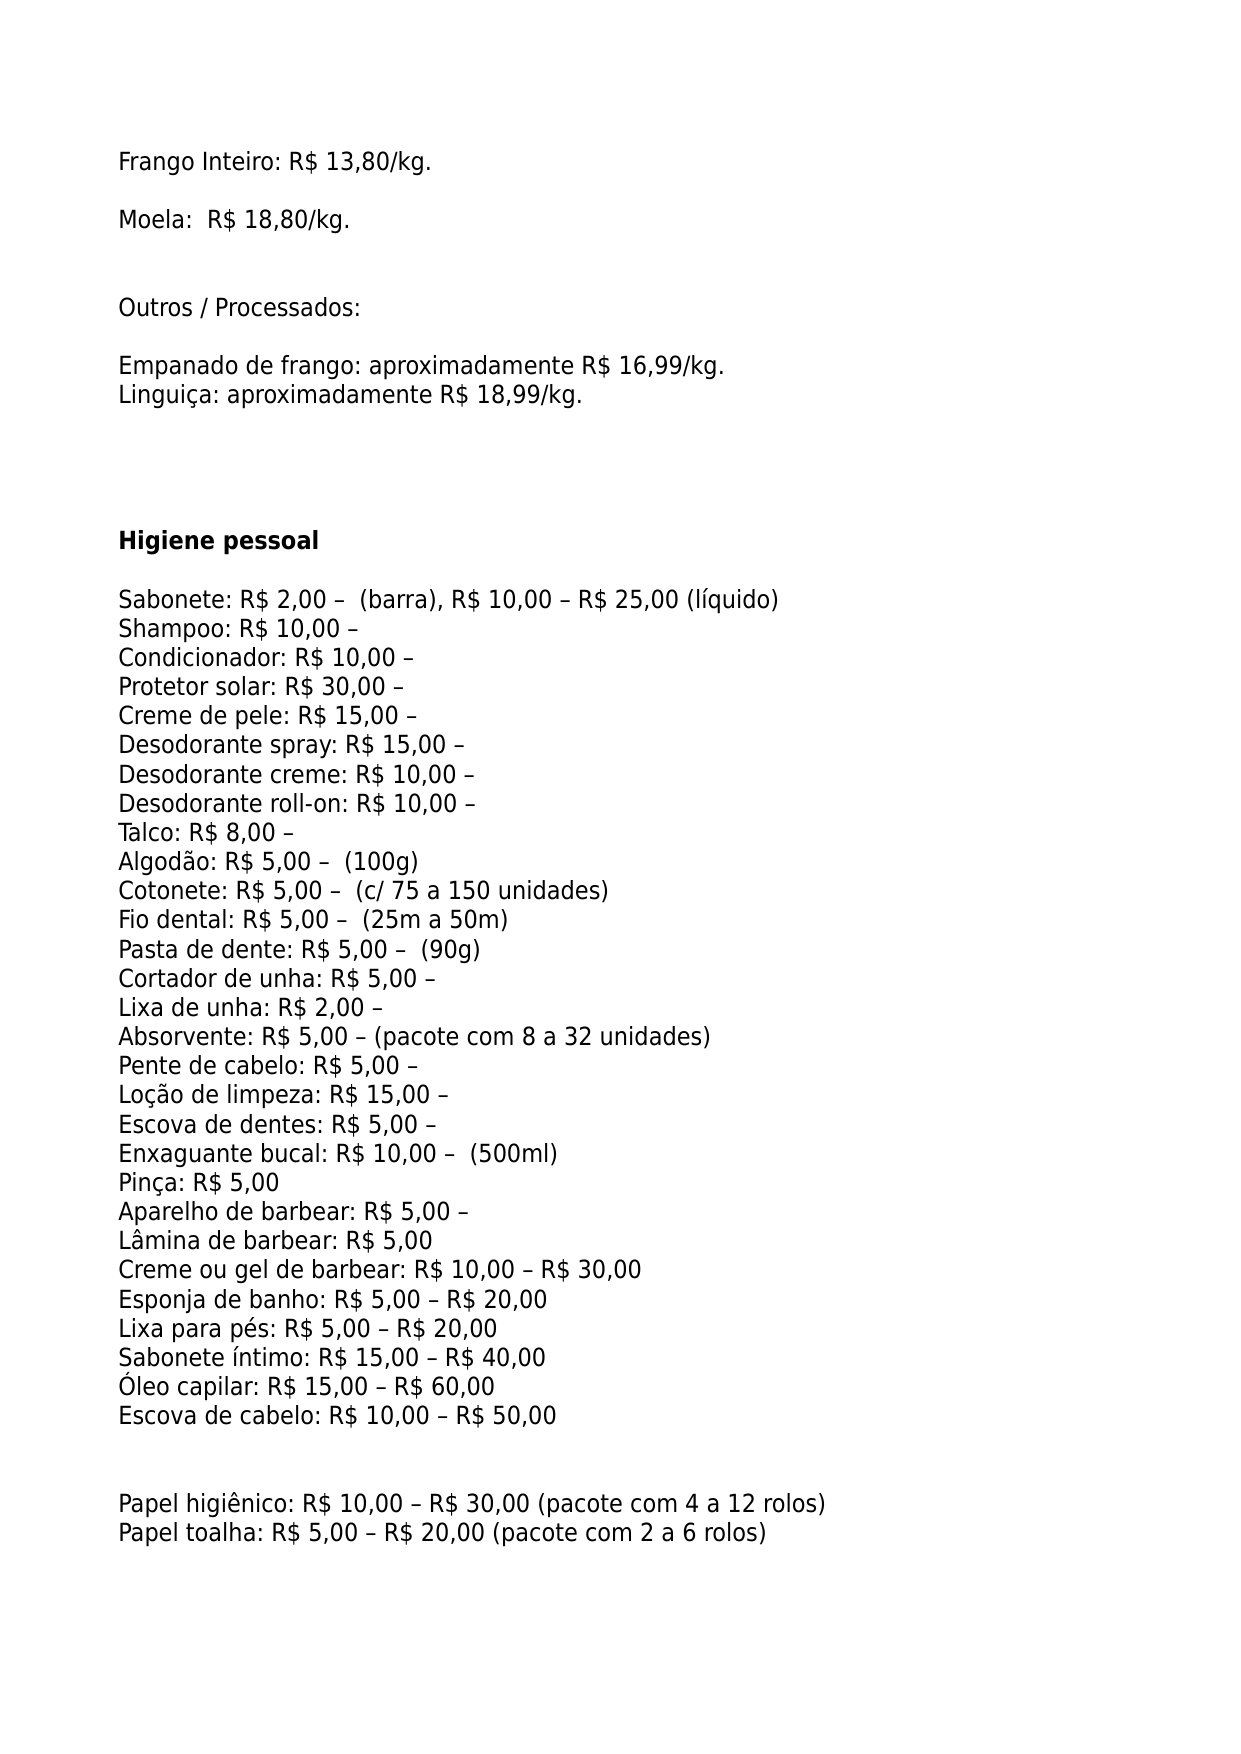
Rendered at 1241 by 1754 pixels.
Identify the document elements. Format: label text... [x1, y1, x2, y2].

text Sabonete: R$ 2,00 – (barra), R$ 10,00 – R$ 25,00 (líquido) Shampoo: R$ 10,00 – Condicionador: R$ 10,00 – Protetor solar: R$ 30,00 – Creme de pele: R$ 15,00 – Desodorante spray: R$ 15,00 – Desodorante creme: R$ 10,00 – Desodorante roll-on: R$ 10,00 – Talco: R$ 8,00 – Algodão: R$ 5,00 – (100g) Cotonete: R$ 5,00 – (c/ 75 a 150 unidades) Fio dental: R$ 5,00 – (25m a 50m) Pasta de dente: R$ 5,00 – (90g) Cortador de unha: R$ 5,00 – Lixa de unha: R$ 2,00 – Absorvente: R$ 5,00 – (pacote com 8 a 32 unidades) Pente de cabelo: R$ 5,00 – Loção de limpeza: R$ 15,00 – Escova de dentes: R$ 5,00 – Enxaguante bucal: R$ 10,00 – (500ml) Pinça: R$ 5,00 Aparelho de barbear: R$ 5,00 – Lâmina de barbear: R$ 5,00 Creme ou gel de barbear: R$ 10,00 – R$ 30,00 Esponja de banho: R$ 5,00 – R$ 20,00 Lixa para pés: R$ 5,00 – R$ 20,00 Sabonete íntimo: R$ 15,00 – R$ 40,00 Óleo capilar: R$ 15,00 – R$ 60,00 Escova de cabelo: R$ 10,00 – R$ 50,00 [118, 556, 1122, 1431]
text Linguiça: aproximadamente R$ 18,99/kg. [118, 381, 1122, 439]
text Higiene pessoal [118, 526, 1122, 556]
text Papel higiênico: R$ 10,00 – R$ 30,00 (pacote com 4 a 12 rolos) Papel toalha: R$ 5,00 – R$ 20,00 (pacote com 2 a 6 rolos) [118, 1489, 1122, 1576]
text Frango Inteiro: R$ 13,80/kg. Moela: R$ 18,80/kg. [118, 118, 1122, 264]
text Outros / Processados: Empanado de frango: aproximadamente R$ 16,99/kg. [118, 264, 1122, 381]
